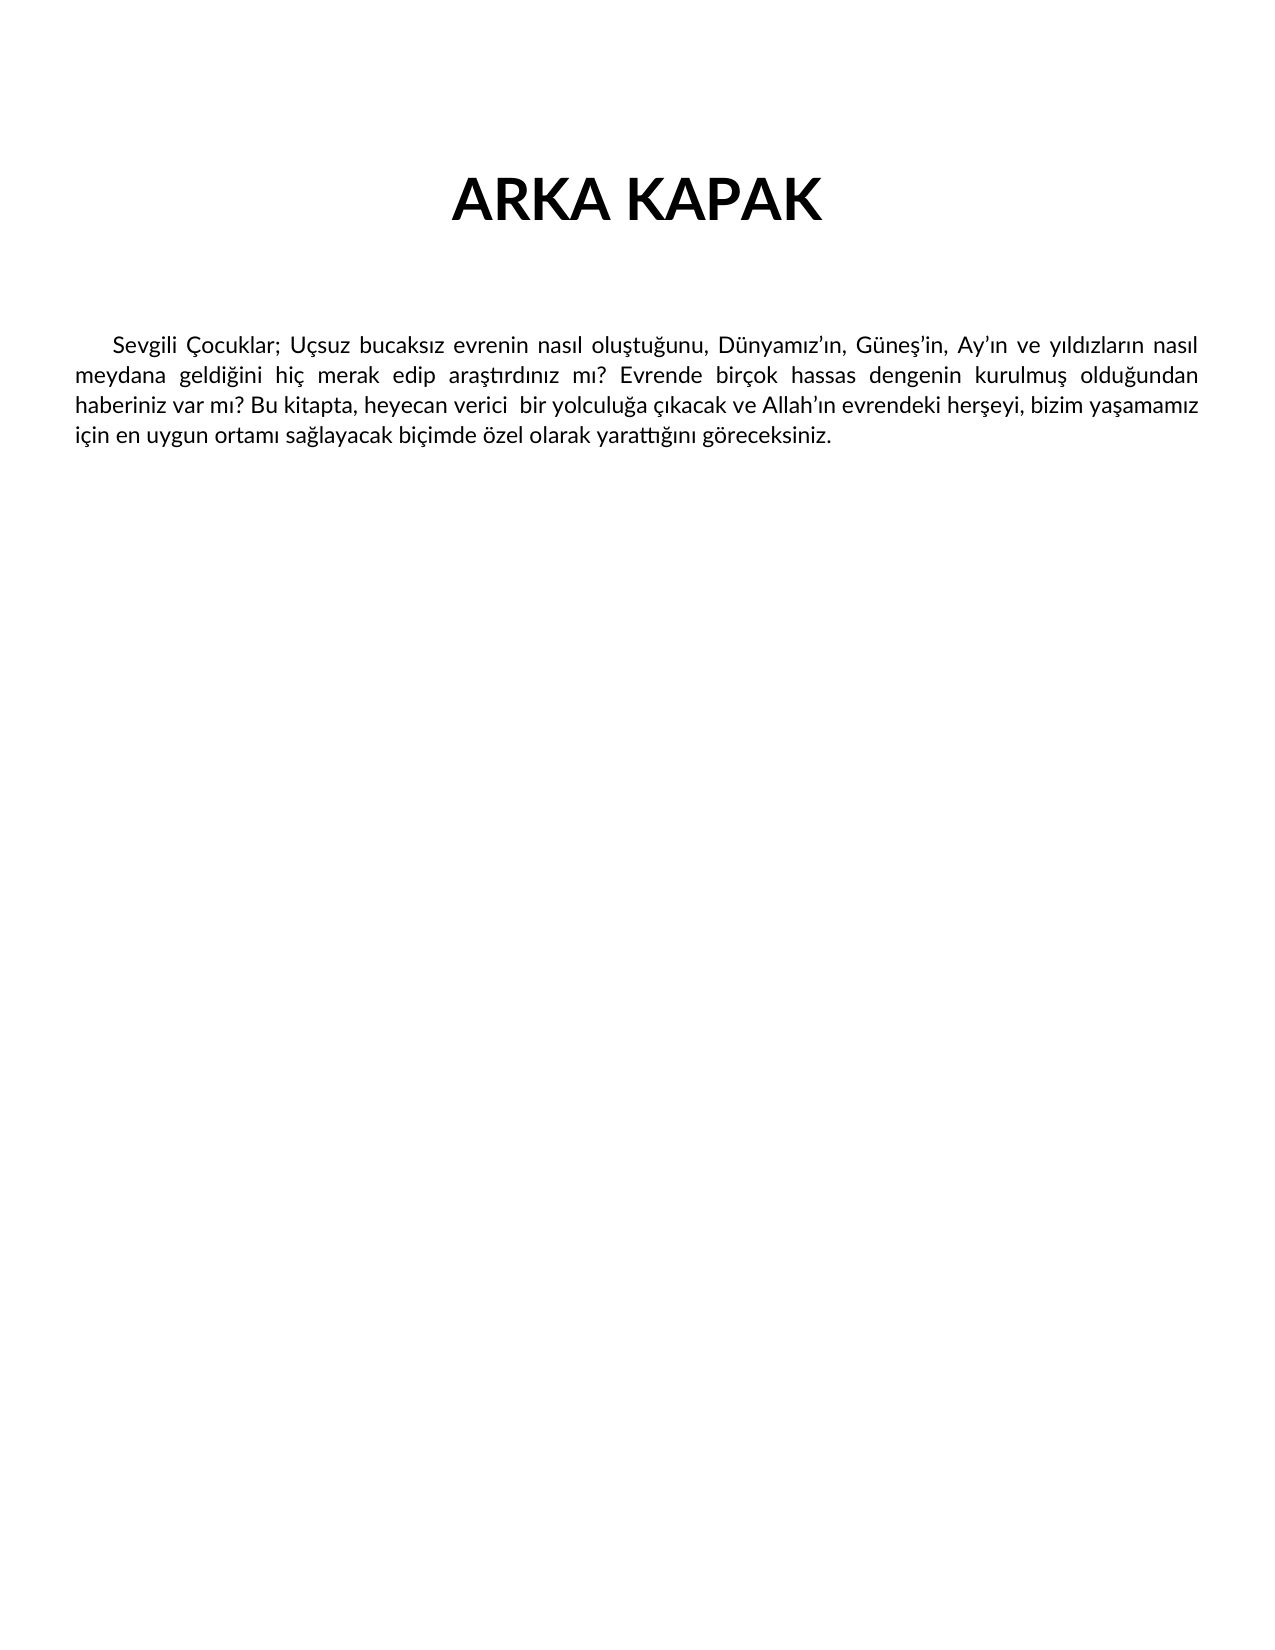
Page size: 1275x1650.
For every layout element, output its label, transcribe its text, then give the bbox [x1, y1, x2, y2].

text Sevgili Çocuklar; Uçsuz bucaksız evrenin nasıl oluştuğunu, Dünyamız’ın, Güneş’in, Ay’ın ve yıldızların nasıl meydana geldiğini hiç merak edip araştırdınız mı? Evrende birçok hassas dengenin kurulmuş olduğundan haberiniz var mı? Bu kitapta, heyecan verici bir yolculuğa çıkacak ve Allah’ın evrendeki herşeyi, bizim yaşamamız için en uygun ortamı sağlayacak biçimde özel olarak yarattığını göreceksiniz. [75, 330, 1200, 448]
subtitle ARKA KAPAK [75, 162, 1200, 232]
